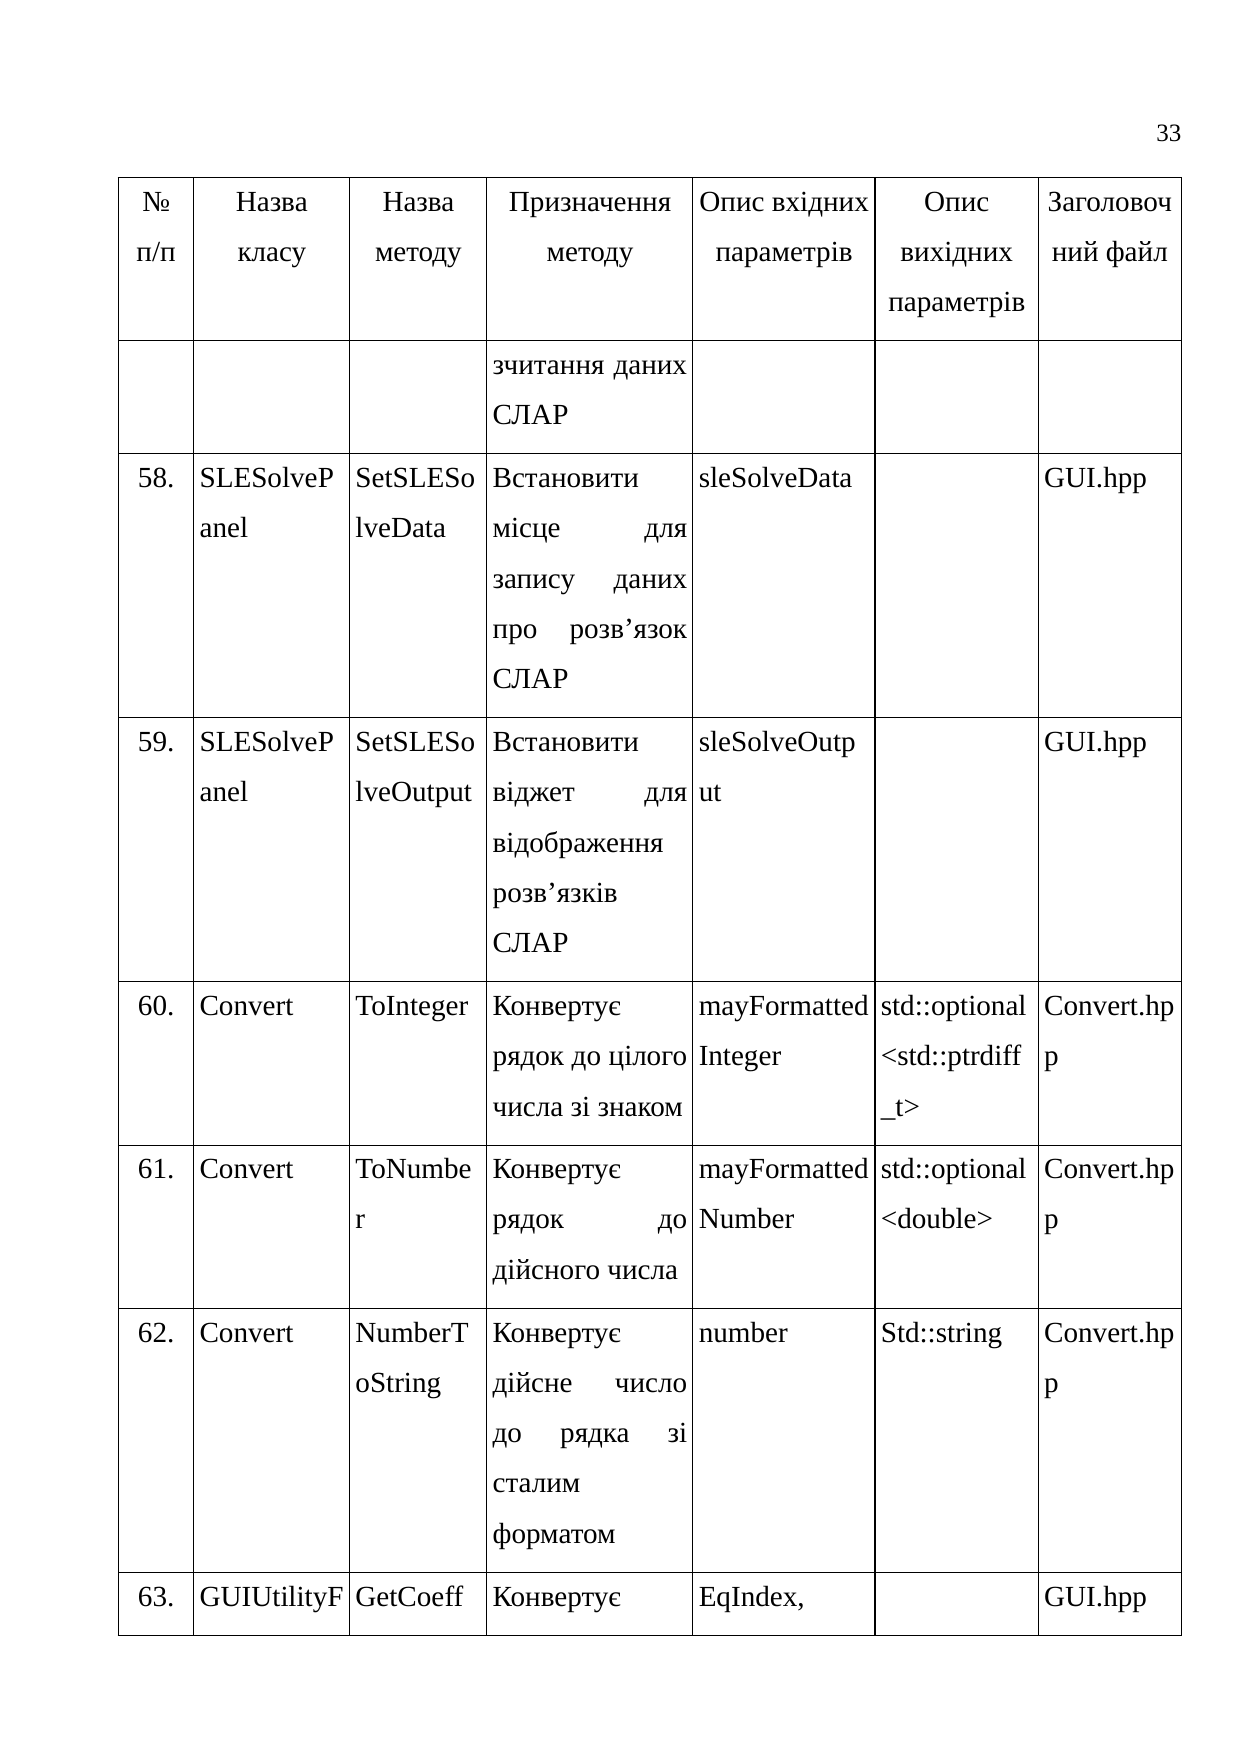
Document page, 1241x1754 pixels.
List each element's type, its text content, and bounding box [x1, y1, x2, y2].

table_cell 62. [119, 1309, 193, 1572]
table_cell GetCoeff [350, 1573, 486, 1634]
table_cell Конвертує дійсне число до рядка зі сталим форматом [487, 1309, 692, 1572]
table_cell EqIndex, [693, 1573, 874, 1634]
table_cell Встановити місце для запису даних про розв’язок СЛАР [487, 454, 692, 717]
table_cell 61. [119, 1146, 193, 1308]
table_cell Встановити віджет для відображення розв’язків СЛАР [487, 718, 692, 981]
table_cell NumberToString [350, 1309, 486, 1572]
table_header Опис вхідних параметрів [693, 178, 874, 340]
table_cell [876, 341, 1038, 453]
table_cell Convert [194, 1309, 349, 1572]
table_cell SetSLESolveData [350, 454, 486, 717]
table_cell Convert.hpp [1039, 982, 1181, 1144]
table_cell Convert.hpp [1039, 1309, 1181, 1572]
table_cell Конвертує рядок до цілого числа зі знаком [487, 982, 692, 1144]
table_cell number [693, 1309, 874, 1572]
table_cell Convert.hpp [1039, 1146, 1181, 1308]
table_cell sleSolveOutput [693, 718, 874, 981]
table_cell [876, 1573, 1038, 1634]
table_cell 59. [119, 718, 193, 981]
table_cell 63. [119, 1573, 193, 1634]
table_cell Convert [194, 1146, 349, 1308]
table_cell Convert [194, 982, 349, 1144]
table_header Назва класу [194, 178, 349, 340]
table_cell mayFormattedNumber [693, 1146, 874, 1308]
table_cell Конвертує рядок до дійсного числа [487, 1146, 692, 1308]
table_header Назва методу [350, 178, 486, 340]
table_cell GUI.hpp [1039, 454, 1181, 717]
table_cell 58. [119, 454, 193, 717]
table_cell [876, 718, 1038, 981]
table_cell 60. [119, 982, 193, 1144]
table_header Призначення методу [487, 178, 692, 340]
table_cell SLESolvePanel [194, 718, 349, 981]
table_cell [693, 341, 874, 453]
table_cell [194, 341, 349, 453]
table_cell [876, 454, 1038, 717]
table_cell mayFormattedInteger [693, 982, 874, 1144]
table_header Заголовочний файл [1039, 178, 1181, 340]
table_cell Std::string [876, 1309, 1038, 1572]
table_cell sleSolveData [693, 454, 874, 717]
table_cell [350, 341, 486, 453]
table_cell ToNumber [350, 1146, 486, 1308]
table_cell GUI.hpp [1039, 1573, 1181, 1634]
table_cell std::optional<std::ptrdiff_t> [876, 982, 1038, 1144]
table_cell [1039, 341, 1181, 453]
table_cell ToInteger [350, 982, 486, 1144]
table_cell GUI.hpp [1039, 718, 1181, 981]
table_cell SetSLESolveOutput [350, 718, 486, 981]
table_cell std::optional<double> [876, 1146, 1038, 1308]
table_header Опис вихідних параметрів [876, 178, 1038, 340]
table_cell зчитання даних СЛАР [487, 341, 692, 453]
table_cell SLESolvePanel [194, 454, 349, 717]
table_cell GUIUtilityF [194, 1573, 349, 1634]
table_cell Конвертує [487, 1573, 692, 1634]
table_cell [119, 341, 193, 453]
table_header № п/п [119, 178, 193, 340]
